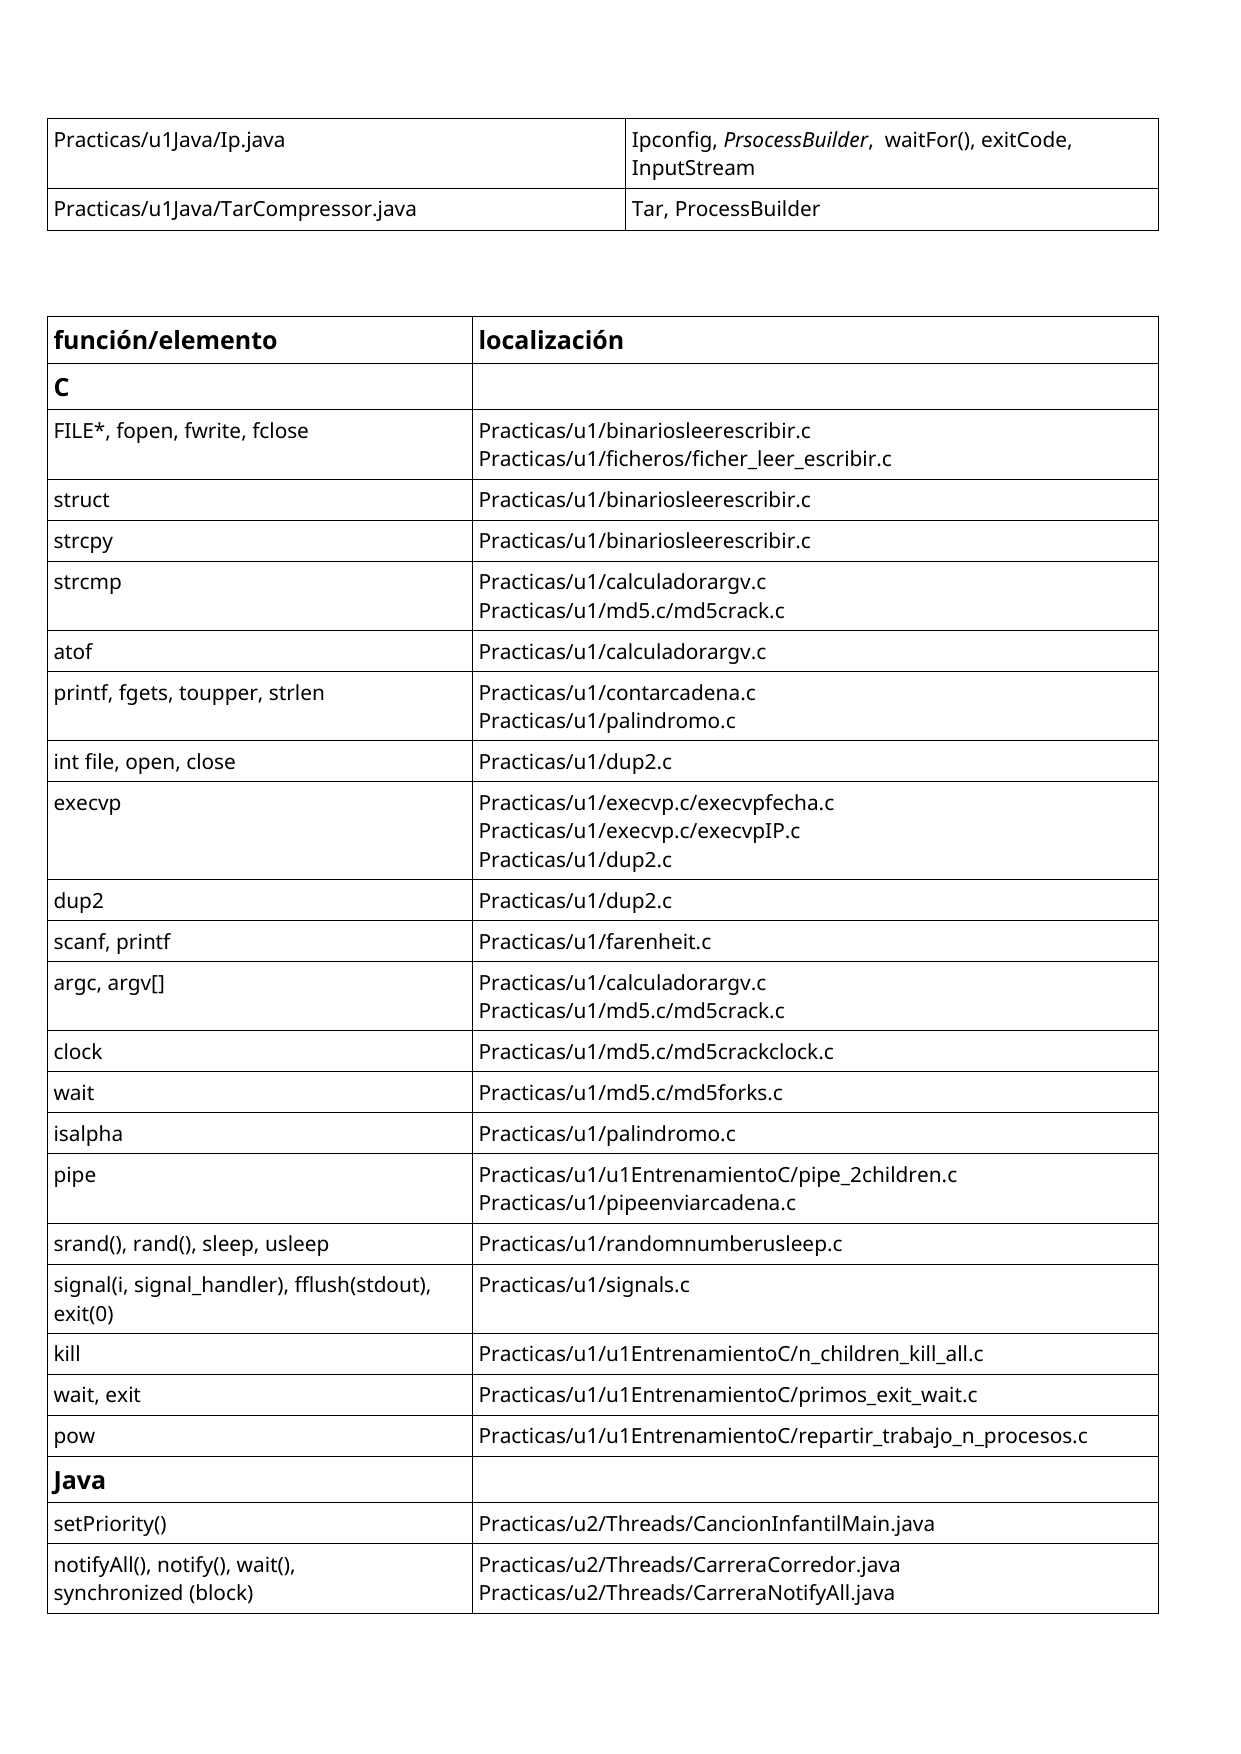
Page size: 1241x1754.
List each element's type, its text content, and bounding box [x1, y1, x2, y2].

table_cell scanf, printf [48, 921, 472, 961]
table_header función/elemento [48, 317, 472, 363]
table_cell struct [48, 480, 472, 520]
table_cell [473, 1457, 1158, 1502]
table_cell printf, fgets, toupper, strlen [48, 672, 472, 740]
table_cell Practicas/u1/palindromo.c [473, 1113, 1158, 1153]
table_cell Practicas/u1/contarcadena.c Practicas/u1/palindromo.c [473, 672, 1158, 740]
table_cell Practicas/u1/binariosleerescribir.c Practicas/u1/ficheros/ficher_leer_escribir.c [473, 410, 1158, 479]
table_cell clock [48, 1031, 472, 1071]
table_cell Practicas/u1/md5.c/md5forks.c [473, 1072, 1158, 1112]
table_cell signal(i, signal_handler), fflush(stdout), exit(0) [48, 1265, 472, 1333]
table_cell Practicas/u2/Threads/CancionInfantilMain.java [473, 1503, 1158, 1543]
table_cell pipe [48, 1154, 472, 1222]
table_cell Practicas/u2/Threads/CarreraCorredor.java Practicas/u2/Threads/CarreraNotifyAll.java [473, 1544, 1158, 1613]
table_cell Practicas/u1/u1EntrenamientoC/n_children_kill_all.c [473, 1334, 1158, 1374]
table_cell Practicas/u1/calculadorargv.c [473, 631, 1158, 671]
table_cell notifyAll(), notify(), wait(), synchronized (block) [48, 1544, 472, 1613]
table_cell Practicas/u1/dup2.c [473, 741, 1158, 781]
table_cell int file, open, close [48, 741, 472, 781]
table_cell Practicas/u1/calculadorargv.c Practicas/u1/md5.c/md5crack.c [473, 562, 1158, 630]
table_cell wait [48, 1072, 472, 1112]
table_cell Practicas/u1/u1EntrenamientoC/repartir_trabajo_n_procesos.c [473, 1416, 1158, 1456]
table_header localización [473, 317, 1158, 363]
table_cell Practicas/u1/dup2.c [473, 880, 1158, 920]
table_cell setPriority() [48, 1503, 472, 1543]
table_cell Practicas/u1Java/TarCompressor.java [48, 189, 625, 230]
table_cell execvp [48, 782, 472, 879]
table_cell kill [48, 1334, 472, 1374]
table_cell Practicas/u1/u1EntrenamientoC/primos_exit_wait.c [473, 1375, 1158, 1415]
table_cell Practicas/u1/binariosleerescribir.c [473, 480, 1158, 520]
table_cell Practicas/u1/md5.c/md5crackclock.c [473, 1031, 1158, 1071]
table_cell Practicas/u1Java/Ip.java [48, 119, 625, 187]
table_cell Practicas/u1/randomnumberusleep.c [473, 1224, 1158, 1263]
table_cell FILE*, fopen, fwrite, fclose [48, 410, 472, 479]
table_cell Tar, ProcessBuilder [626, 189, 1158, 230]
table_cell strcmp [48, 562, 472, 630]
table_cell strcpy [48, 521, 472, 561]
table_cell srand(), rand(), sleep, usleep [48, 1224, 472, 1263]
table_cell [473, 364, 1158, 409]
table_cell pow [48, 1416, 472, 1456]
table_cell atof [48, 631, 472, 671]
table_cell Practicas/u1/farenheit.c [473, 921, 1158, 961]
table_cell Ipconfig, PrsocessBuilder, waitFor(), exitCode, InputStream [626, 119, 1158, 187]
table_cell Practicas/u1/execvp.c/execvpfecha.c Practicas/u1/execvp.c/execvpIP.c Practicas/u1/dup2.c [473, 782, 1158, 879]
table_cell Practicas/u1/u1EntrenamientoC/pipe_2children.c Practicas/u1/pipeenviarcadena.c [473, 1154, 1158, 1222]
table_cell Practicas/u1/binariosleerescribir.c [473, 521, 1158, 561]
table_cell C [48, 364, 472, 409]
table_cell isalpha [48, 1113, 472, 1153]
table_cell dup2 [48, 880, 472, 920]
table_cell argc, argv[] [48, 962, 472, 1030]
table_cell Practicas/u1/calculadorargv.c Practicas/u1/md5.c/md5crack.c [473, 962, 1158, 1030]
table_cell Practicas/u1/signals.c [473, 1265, 1158, 1333]
table_cell Java [48, 1457, 472, 1502]
table_cell wait, exit [48, 1375, 472, 1415]
